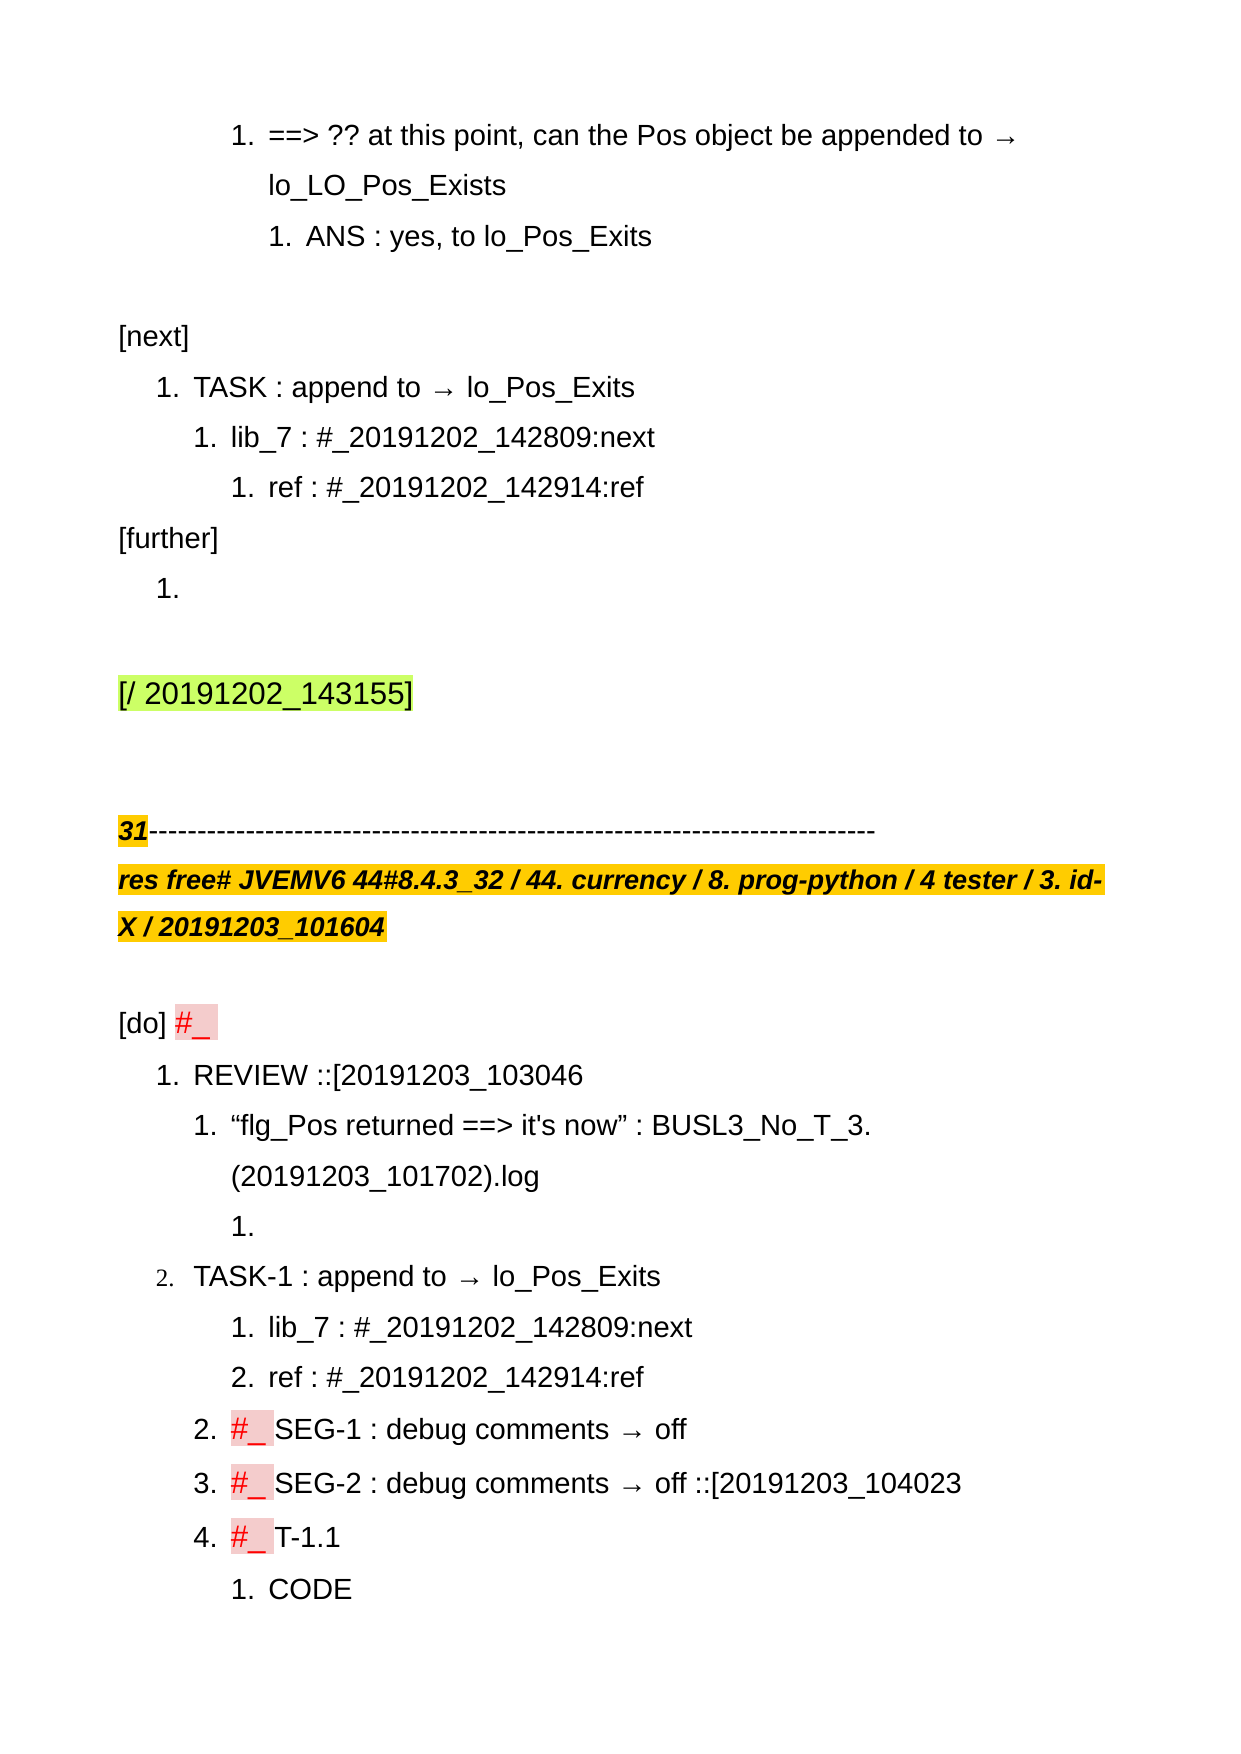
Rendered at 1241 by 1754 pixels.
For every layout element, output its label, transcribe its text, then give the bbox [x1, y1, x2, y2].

list TASK : append to → lo_Pos_Exits [156, 370, 1122, 403]
text [do] #_ [118, 1004, 1122, 1040]
list REVIEW ::[20191203_103046 [156, 1058, 1122, 1092]
list #_ SEG-2 : debug comments → off ::[20191203_104023 [193, 1464, 1122, 1500]
list ==> ?? at this point, can the Pos object be appended to → lo_LO_Pos_Exists [231, 118, 1122, 202]
list “flg_Pos returned ==> it's now” : BUSL3_No_T_3.(20191203_101702).log [193, 1108, 1122, 1192]
list lib_7 : #_20191202_142809:next [231, 1310, 1122, 1343]
list #_ T-1.1 [193, 1518, 1122, 1554]
text [next] [118, 319, 1122, 353]
list lib_7 : #_20191202_142809:next [193, 420, 1122, 453]
text 31--------------------------------------------------------------------------- [118, 813, 1122, 847]
list #_ SEG-1 : debug comments → off [193, 1410, 1122, 1446]
list ref : #_20191202_142914:ref [231, 1360, 1122, 1393]
text [/ 20191202_143155] [118, 621, 1122, 711]
text res free# JVEMV6 44#8.4.3_32 / 44. currency / 8. prog-python / 4 tester / 3. id-X / 20191203_101604 [118, 864, 1122, 942]
list ref : #_20191202_142914:ref [231, 470, 1122, 504]
list TASK-1 : append to → lo_Pos_Exits [156, 1259, 1122, 1293]
list CODE [231, 1572, 1122, 1605]
text [further] [118, 521, 1122, 554]
list ANS : yes, to lo_Pos_Exits [268, 219, 1122, 252]
